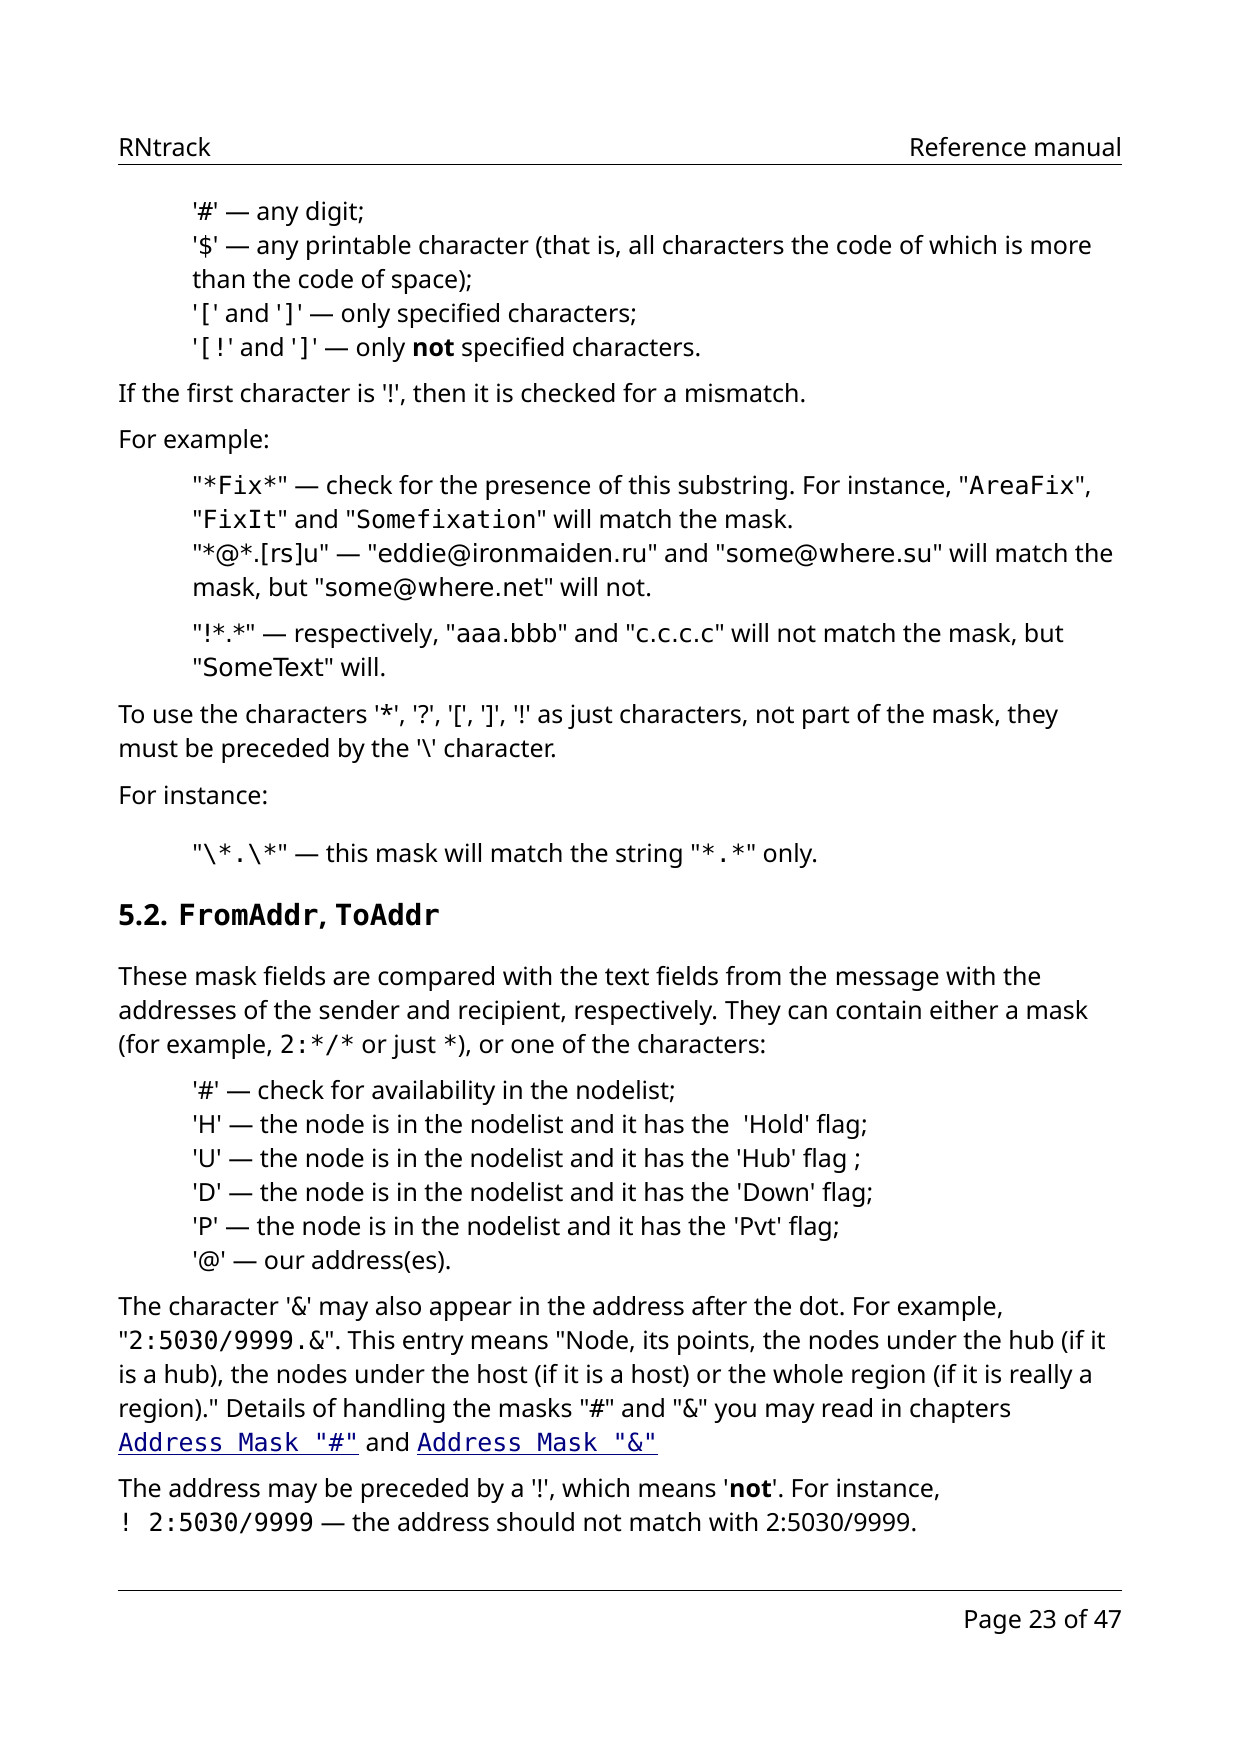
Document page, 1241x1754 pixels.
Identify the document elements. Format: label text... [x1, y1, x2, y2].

text "*@*.[rs]u" — "eddie@ironmaiden.ru" and "some@where.su" will match the mask, but "some@where.net" will not. [192, 535, 1122, 603]
text "!*.*" — respectively, "aaa.bbb" and "c.c.c.c" will not match the mask, but "SomeText" will. [192, 616, 1122, 684]
subtitle FromAddr, ToAddr [118, 895, 1122, 934]
text "*Fix*" — check for the presence of this substring. For instance, "AreaFix", "FixIt" and "Somefixation" will match the mask. [192, 467, 1122, 535]
text These mask fields are compared with the text fields from the message with the addresses of the sender and recipient, respectively. They can contain either a mask (for example, 2:*/* or just *), or one of the characters: [118, 959, 1122, 1061]
text For example: [118, 421, 1122, 456]
text If the first character is '!', then it is checked for a mismatch. [118, 376, 1122, 410]
text To use the characters '*', '?', '[', ']', '!' as just characters, not part of the mask, they must be preceded by the '\' character. [118, 697, 1122, 765]
text For instance: [118, 777, 1122, 811]
text "\*.\*" — this mask will match the string "*.*" only. [192, 836, 1122, 870]
text '#' — any digit; '$' — any printable character (that is, all characters the code of which is more than the code of space); '[' and ']' — only specified characters; '[!' and ']' — only not specified characters. [192, 193, 1122, 364]
text '#' — check for availability in the nodelist; 'H' — the node is in the nodelist and it has the 'Hold' flag; 'U' — the node is in the nodelist and it has the 'Hub' flag ; 'D' — the node is in the nodelist and it has the 'Down' flag; 'P' — the node is in the nodelist and it has the 'Pvt' flag; '@' — our address(es). [192, 1073, 1122, 1277]
text The address may be preceded by a '!', which means 'not'. For instance, ! 2:5030/9999 — the address should not match with 2:5030/9999. [118, 1471, 1122, 1539]
text The character '&' may also appear in the address after the dot. For example, "2:5030/9999.&". This entry means "Node, its points, the nodes under the hub (if it is a hub), the nodes under the host (if it is a host) or the whole region (if it is really a region)." Details of handling the masks "#" and "&" you may read in chapters Address Mask "#" and Address Mask "&" [118, 1289, 1122, 1459]
